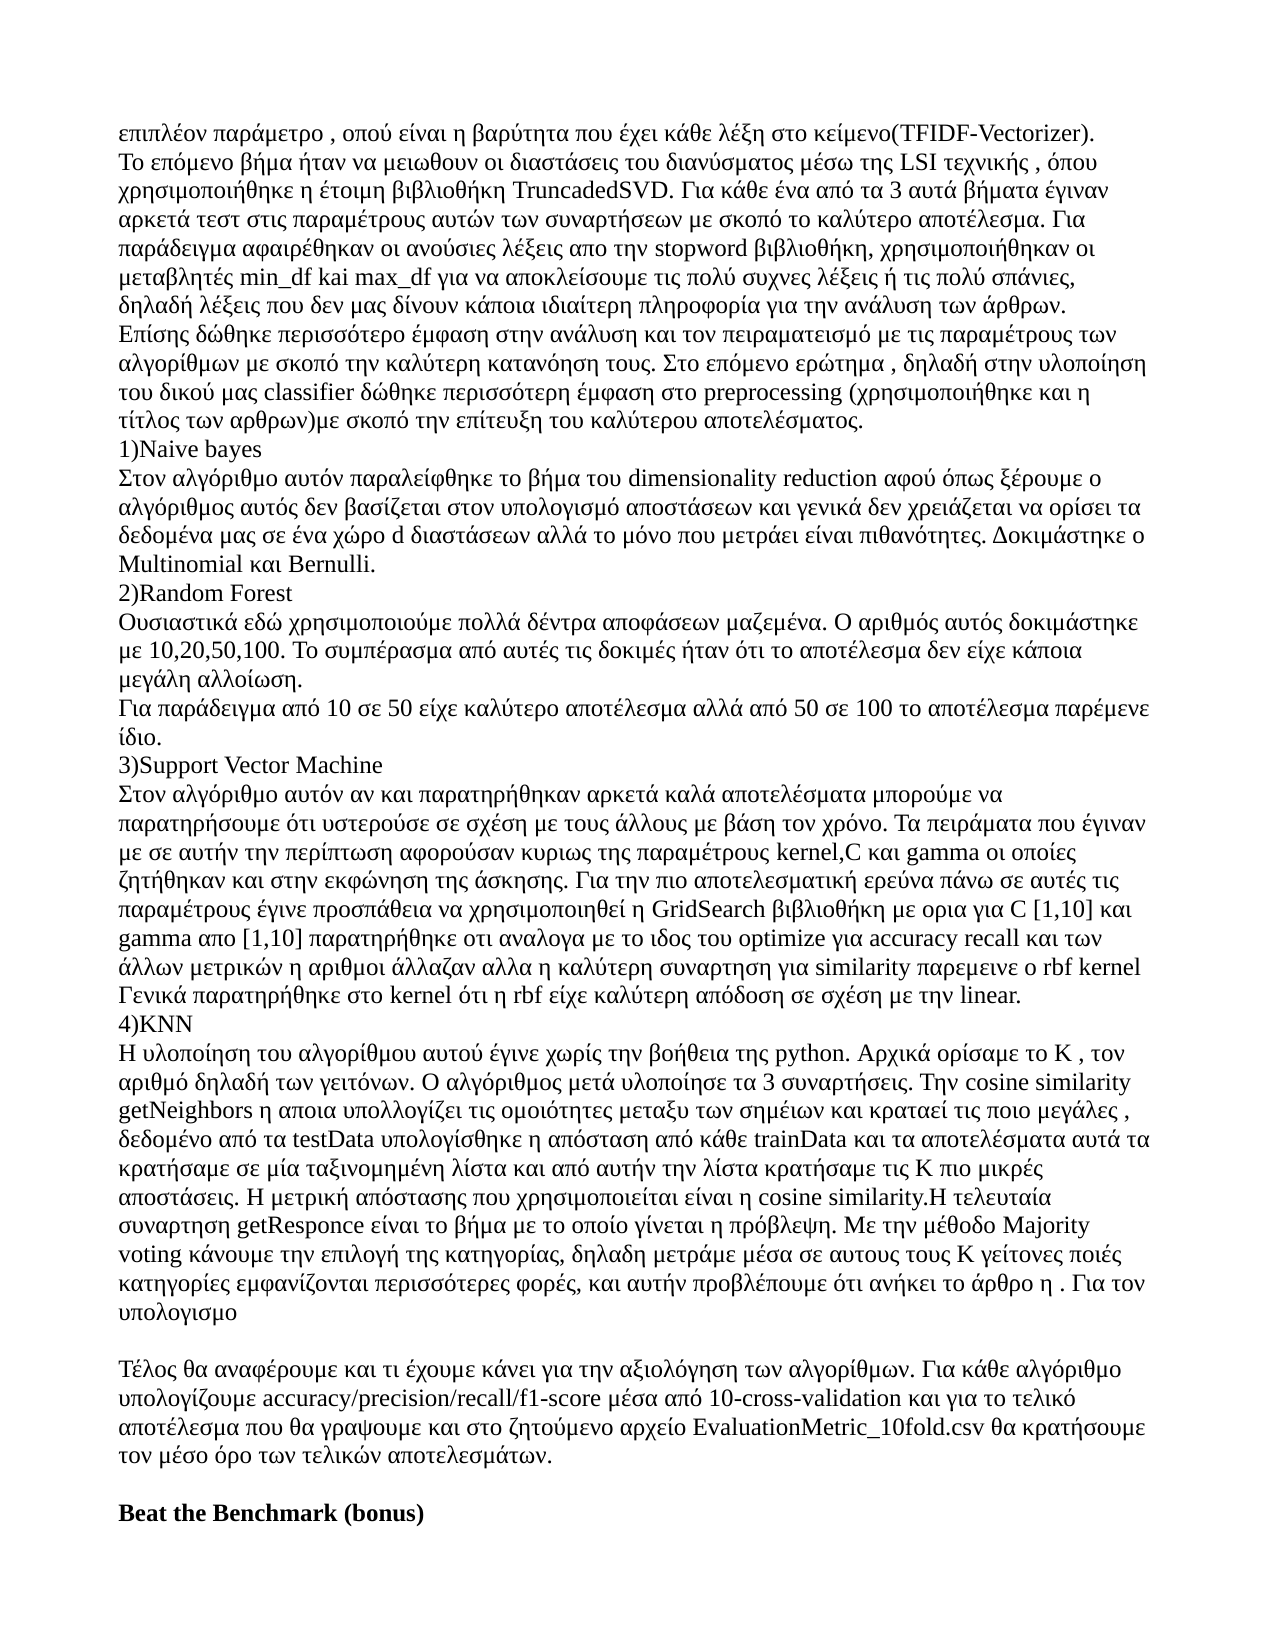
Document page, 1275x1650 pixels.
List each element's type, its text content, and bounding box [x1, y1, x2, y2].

text 2)Random Forest [118, 578, 1157, 607]
text Για παράδειγμα από 10 σε 50 είχε καλύτερο αποτέλεσμα αλλά από 50 σε 100 το αποτέλεσμα παρέμενε ίδιο. [118, 693, 1157, 751]
text επιπλέον παράμετρο , οπού είναι η βαρύτητα που έχει κάθε λέξη στο κείμενο(TFIDF-Vectorizer). [118, 118, 1157, 147]
text To επόμενο βήμα ήταν να μειωθουν οι διαστάσεις του διανύσματος μέσω της LSI τεχνικής , όπου χρησιμοποιήθηκε η έτοιμη βιβλιοθήκη TruncadedSVD. Για κάθε ένα από τα 3 αυτά βήματα έγιναν αρκετά τεστ στις παραμέτρους αυτών των συναρτήσεων με σκοπό το καλύτερο αποτέλεσμα. Για παράδειγμα αφαιρέθηκαν οι ανούσιες λέξεις απο την stopword βιβλιοθήκη, χρησιμοποιήθηκαν οι μεταβλητές min_df kai max_df για να αποκλείσουμε τις πολύ συχνες λέξεις ή τις πολύ σπάνιες, δηλαδή λέξεις που δεν μας δίνουν κάποια ιδιαίτερη πληροφορία για την ανάλυση των άρθρων. [118, 147, 1157, 319]
text Τέλος θα αναφέρουμε και τι έχουμε κάνει για την αξιολόγηση των αλγορίθμων. Για κάθε αλγόριθμο υπολογίζουμε accuracy/precision/recall/f1-score μέσα από 10-cross-validation και για το τελικό αποτέλεσμα που θα γραψουμε και στο ζητούμενο αρχείο EvaluationMetric_10fold.csv θα κρατήσουμε τον μέσο όρο των τελικών αποτελεσμάτων. [118, 1354, 1157, 1469]
text 4)KNN [118, 1009, 1157, 1038]
text H υλοποίηση του αλγορίθμου αυτού έγινε χωρίς την βοήθεια της python. Αρχικά ορίσαμε το Κ , τον αριθμό δηλαδή των γειτόνων. Ο αλγόριθμος μετά υλοποίησε τα 3 συναρτήσεις. Την cosine similarity getNeighbors η αποια υπολλογίζει τις ομοιότητες μεταξυ των σημέιων και κραταεί τις ποιο μεγάλες , δεδομένο από τα testData υπολογίσθηκε η απόσταση από κάθε trainData και τα αποτελέσματα αυτά τα κρατήσαμε σε μία ταξινομημένη λίστα και από αυτήν την λίστα κρατήσαμε τις Κ πιο μικρές αποστάσεις. H μετρική απόστασης που χρησιμοποιείται είναι η cosine similarity.Η τελευταία συναρτηση getResponce είναι το βήμα με το οποίο γίνεται η πρόβλεψη. Με την μέθοδο Majority voting κάνουμε την επιλογή της κατηγορίας, δηλαδη μετράμε μέσα σε αυτους τους Κ γείτονες ποιές κατηγορίες εμφανίζονται περισσότερες φορές, και αυτήν προβλέπουμε ότι ανήκει το άρθρο η . Για τον υπολογισμο [118, 1038, 1157, 1326]
text 3)Support Vector Machine [118, 751, 1157, 779]
text Ουσιαστικά εδώ χρησιμοποιούμε πολλά δέντρα αποφάσεων μαζεμένα. Ο αριθμός αυτός δοκιμάστηκε με 10,20,50,100. To συμπέρασμα από αυτές τις δοκιμές ήταν ότι το αποτέλεσμα δεν είχε κάποια μεγάλη αλλοίωση. [118, 607, 1157, 693]
text Στον αλγόριθμο αυτόν παραλείφθηκε το βήμα του dimensionality reduction αφού όπως ξέρουμε ο αλγόριθμος αυτός δεν βασίζεται στον υπολογισμό αποστάσεων και γενικά δεν χρειάζεται να ορίσει τα δεδομένα μας σε ένα χώρο d διαστάσεων αλλά το μόνο που μετράει είναι πιθανότητες. Δοκιμάστηκε ο Multinomial και Bernulli. [118, 463, 1157, 578]
text Στον αλγόριθμο αυτόν αν και παρατηρήθηκαν αρκετά καλά αποτελέσματα μπορούμε να παρατηρήσουμε ότι υστερούσε σε σχέση με τους άλλους με βάση τον χρόνο. Τα πειράματα που έγιναν [118, 779, 1157, 837]
text Επίσης δώθηκε περισσότερο έμφαση στην ανάλυση και τον πειραματεισμό με τις παραμέτρους των αλγορίθμων με σκοπό την καλύτερη κατανόηση τους. Στο επόμενο ερώτημα , δηλαδή στην υλοποίηση του δικού μας classifier δώθηκε περισσότερη έμφαση στο preprocessing (χρησιμοποιήθηκε και η τίτλος των αρθρων)με σκοπό την επίτευξη του καλύτερου αποτελέσματος. [118, 319, 1157, 434]
text Beat the Benchmark (bonus) [118, 1498, 1157, 1527]
text 1)Naive bayes [118, 434, 1157, 463]
text με σε αυτήν την περίπτωση αφορούσαν κυριως της παραμέτρους kernel,C και gamma οι οποίες ζητήθηκαν και στην εκφώνηση της άσκησης. Για την πιο αποτελεσματική ερεύνα πάνω σε αυτές τις παραμέτρους έγινε προσπάθεια να χρησιμοποιηθεί η GridSearch βιβλιοθήκη με ορια για C [1,10] και gamma απο [1,10] παρατηρήθηκε οτι αναλογα με το ιδος του optimize για accuracy recall και των άλλων μετρικών η αριθμοι άλλαζαν αλλα η καλύτερη συναρτηση για similarity παρεμεινε ο rbf kernel Γενικά παρατηρήθηκε στο kernel ότι η rbf είχε καλύτερη απόδοση σε σχέση με την linear. [118, 837, 1157, 1009]
